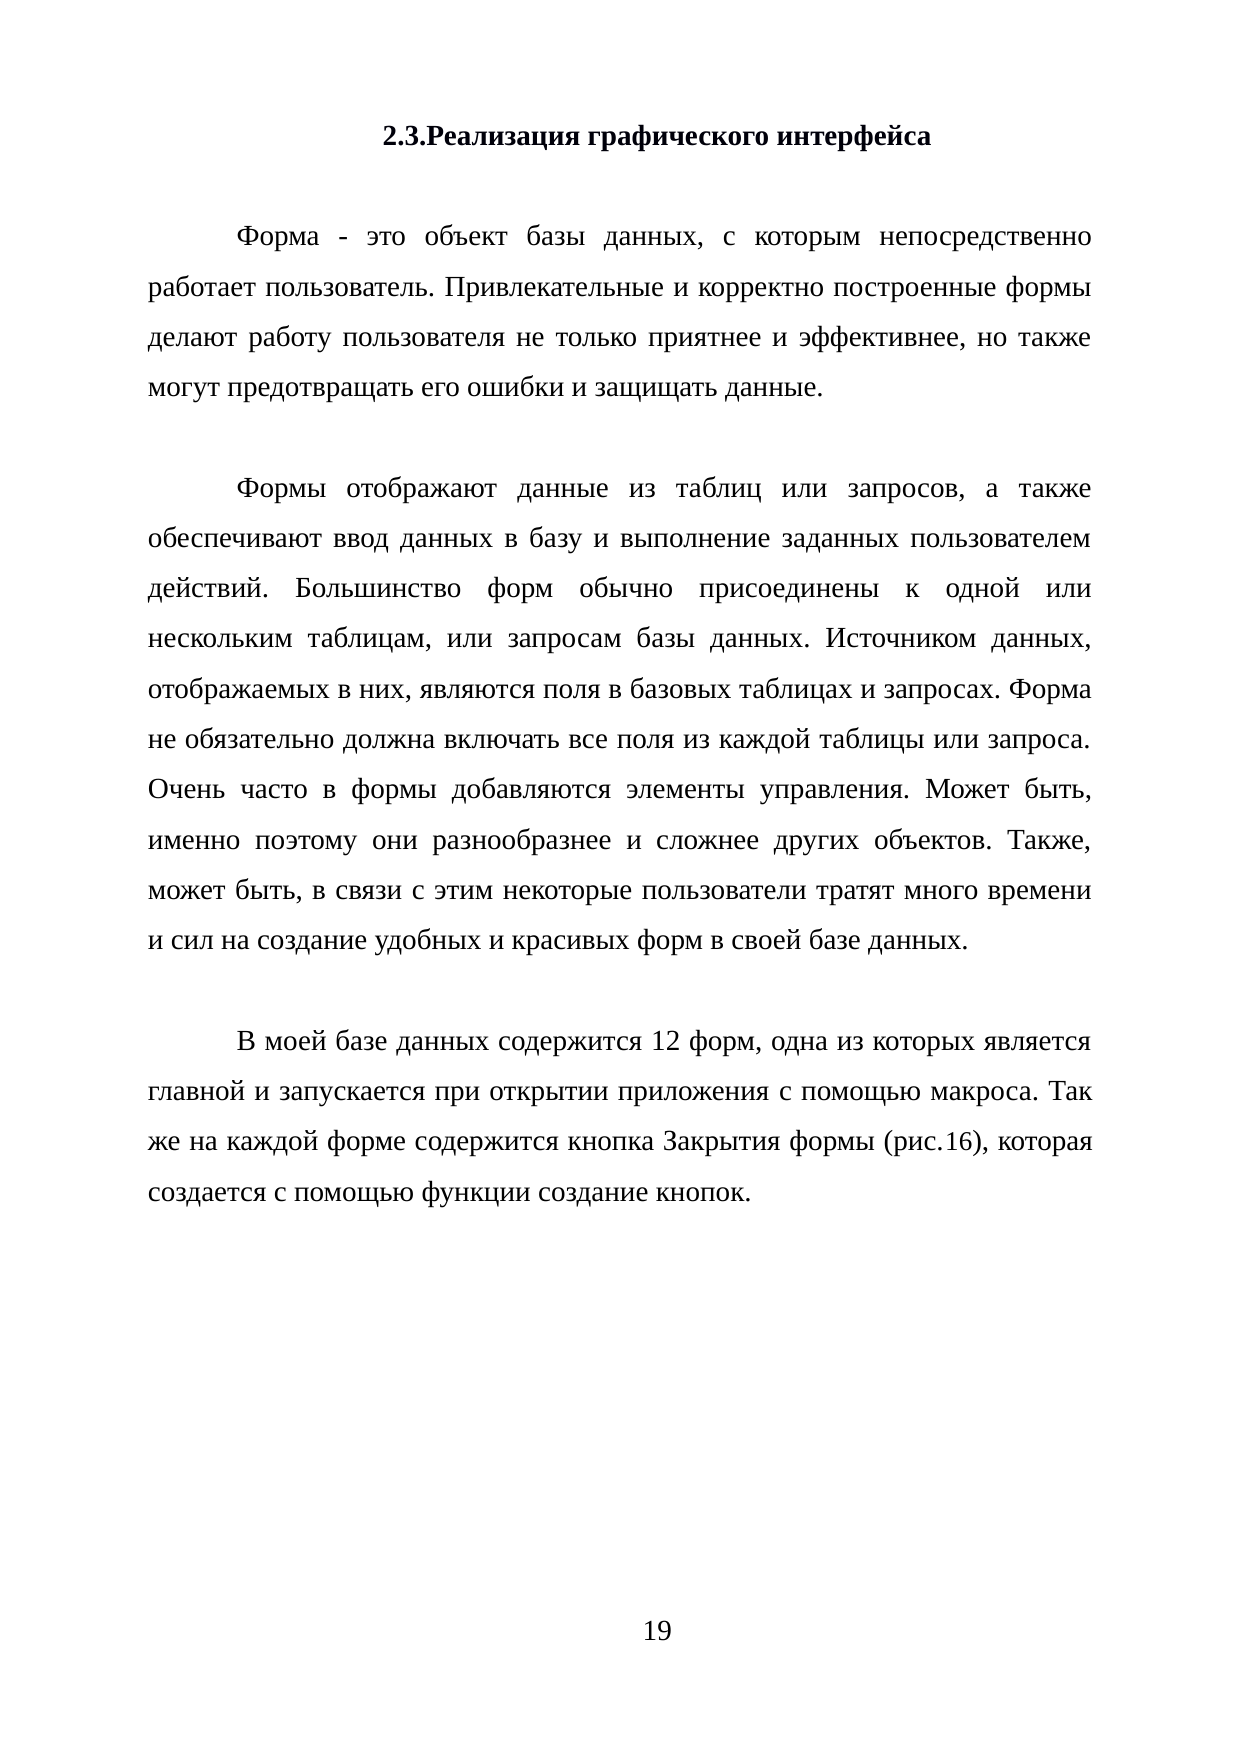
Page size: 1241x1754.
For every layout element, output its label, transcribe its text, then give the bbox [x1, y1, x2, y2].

text Формы отображают данные из таблиц или запросов, а также обеспечивают ввод данных в базу и выполнение заданных пользователем действий. Большинство форм обычно присоединены к одной или нескольким таблицам, или запросам базы данных. Источником данных, отображаемых в них, являются поля в базовых таблицах и запросах. Форма не обязательно должна включать все поля из каждой таблицы или запроса. Очень часто в формы добавляются элементы управления. Может быть, именно поэтому они разнообразнее и сложнее других объектов. Также, может быть, в связи с этим некоторые пользователи тратят много времени и сил на создание удобных и красивых форм в своей базе данных. [148, 470, 1092, 956]
text В моей базе данных содержится 12 форм, одна из которых является главной и запускается при открытии приложения c помощью макроса. Так же на каждой форме содержится кнопка Закрытия формы (рис.16), которая создается с помощью функции создание кнопок. [148, 1023, 1092, 1207]
subtitle 2.3.Реализация графического интерфейса [148, 118, 1092, 152]
text Форма - это объект базы данных, с которым непосредственно работает пользователь. Привлекательные и корректно построенные формы делают работу пользователя не только приятнее и эффективнее, но также могут предотвращать его ошибки и защищать данные. [148, 218, 1092, 403]
